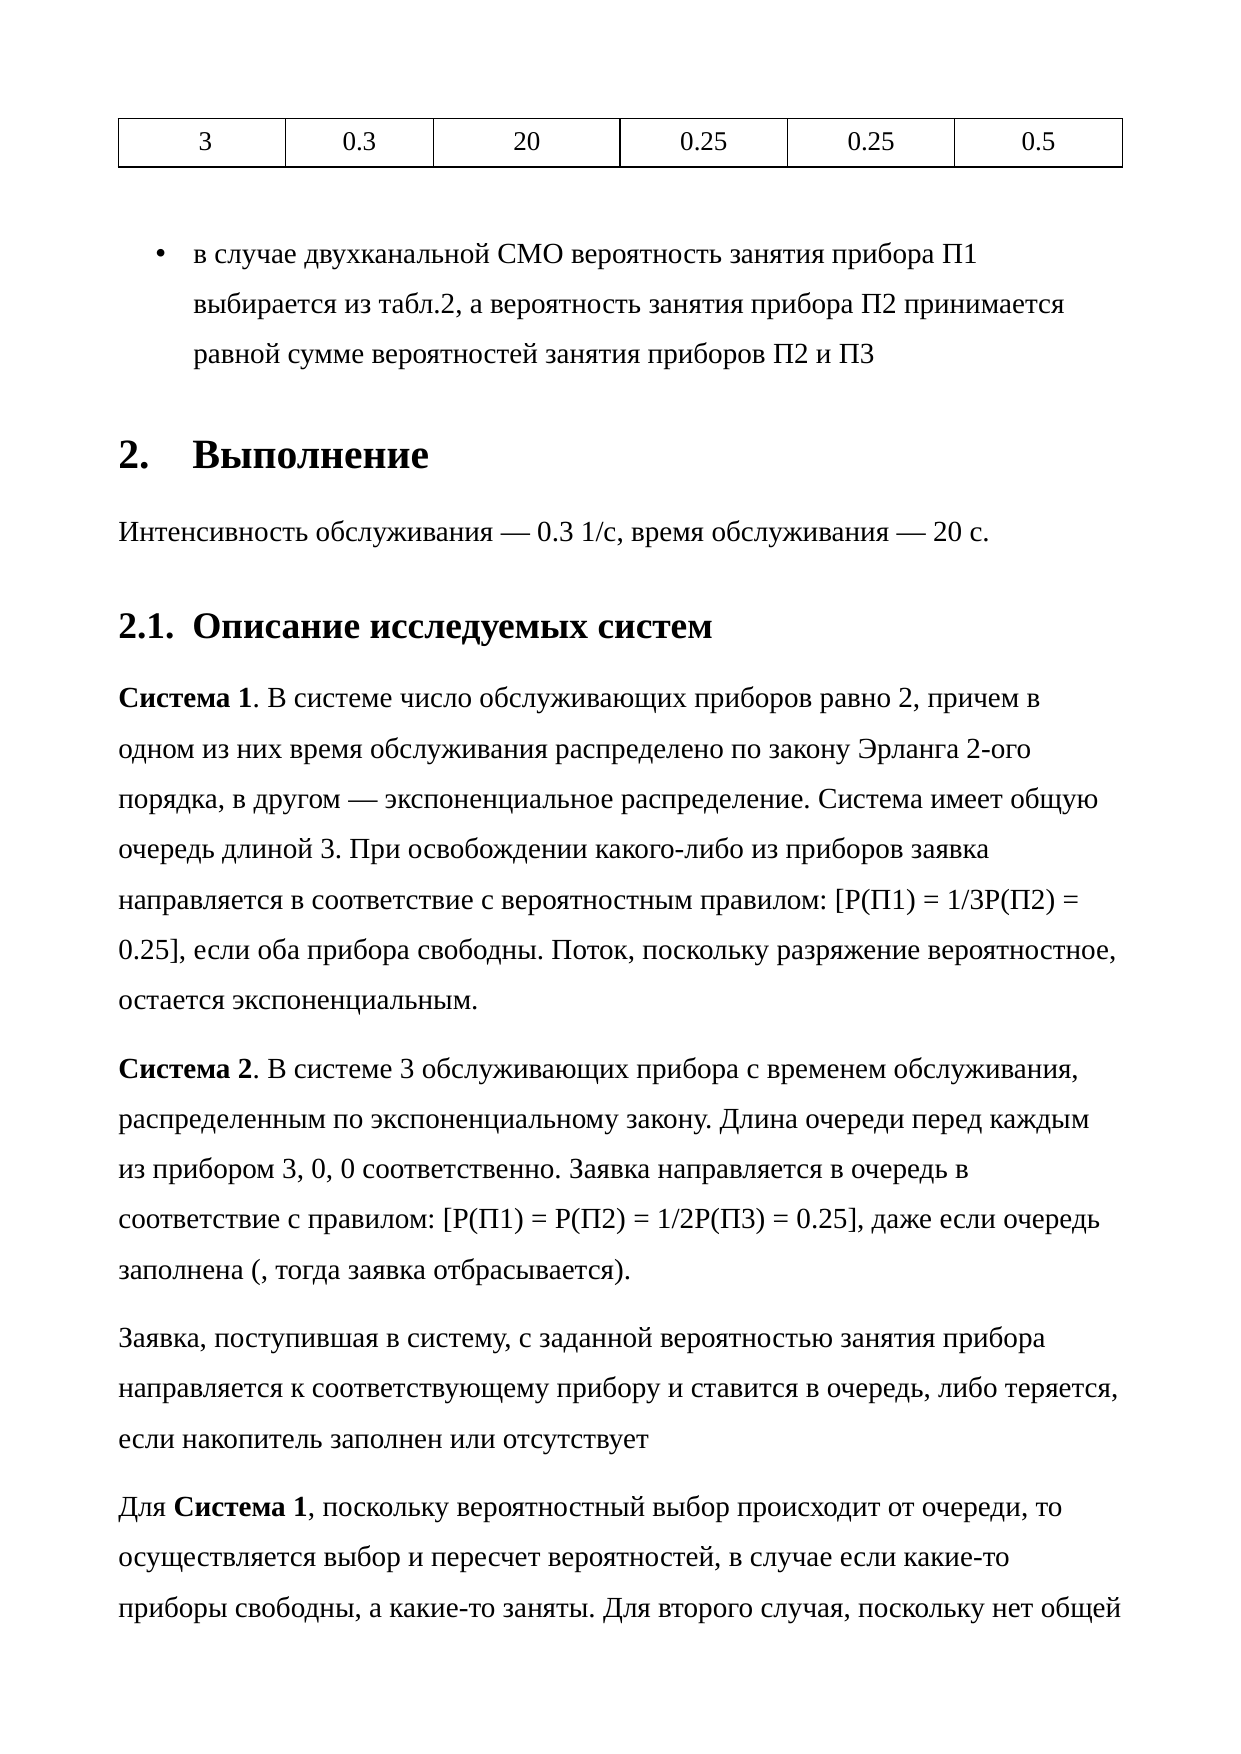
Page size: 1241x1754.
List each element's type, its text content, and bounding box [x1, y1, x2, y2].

text Система 1. В системе число обслуживающих приборов равно 2, причем в одном из них время обслуживания распределено по закону Эрланга 2-ого порядка, в другом — экспоненциальное распределение. Система имеет общую очередь длиной 3. При освобождении какого-либо из приборов заявка направляется в соответствие с вероятностным правилом: [P(П1) = 1/3P(П2) = 0.25], если оба прибора свободны. Поток, поскольку разряжение вероятностное, остается экспоненциальным. [118, 681, 1122, 1016]
text Для Система 1, поскольку вероятностный выбор происходит от очереди, то осуществляется выбор и пересчет вероятностей, в случае если какие-то приборы свободны, а какие-то заняты. Для второго случая, поскольку нет общей [118, 1489, 1122, 1623]
table_cell 0.25 [621, 119, 787, 166]
table_cell 20 [434, 119, 619, 166]
table_cell 0.3 [286, 119, 433, 166]
table_cell 0.5 [955, 119, 1122, 166]
table_cell 3 [119, 119, 285, 166]
text Система 2. В системе 3 обслуживающих прибора с временем обслуживания, распределенным по экспоненциальному закону. Длина очереди перед каждым из прибором 3, 0, 0 соответственно. Заявка направляется в очередь в соответствие с правилом: [P(П1) = P(П2) = 1/2P(П3) = 0.25], даже если очередь заполнена (, тогда заявка отбрасывается). [118, 1051, 1122, 1286]
text Интенсивность обслуживания — 0.3 1/с, время обслуживания — 20 с. [118, 514, 1122, 548]
list в случае двухканальной СМО вероятность занятия прибора П1 выбирается из табл.2, а вероятность занятия прибора П2 принимается равной сумме вероятностей занятия приборов П2 и П3 [156, 236, 1122, 370]
subtitle Описание исследуемых систем [118, 603, 1122, 646]
subtitle Выполнение [118, 430, 1122, 478]
text Заявка, поступившая в систему, с заданной вероятностью занятия прибора направляется к соответствующему прибору и ставится в очередь, либо теряется, если накопитель заполнен или отсутствует [118, 1320, 1122, 1454]
table_cell 0.25 [788, 119, 954, 166]
